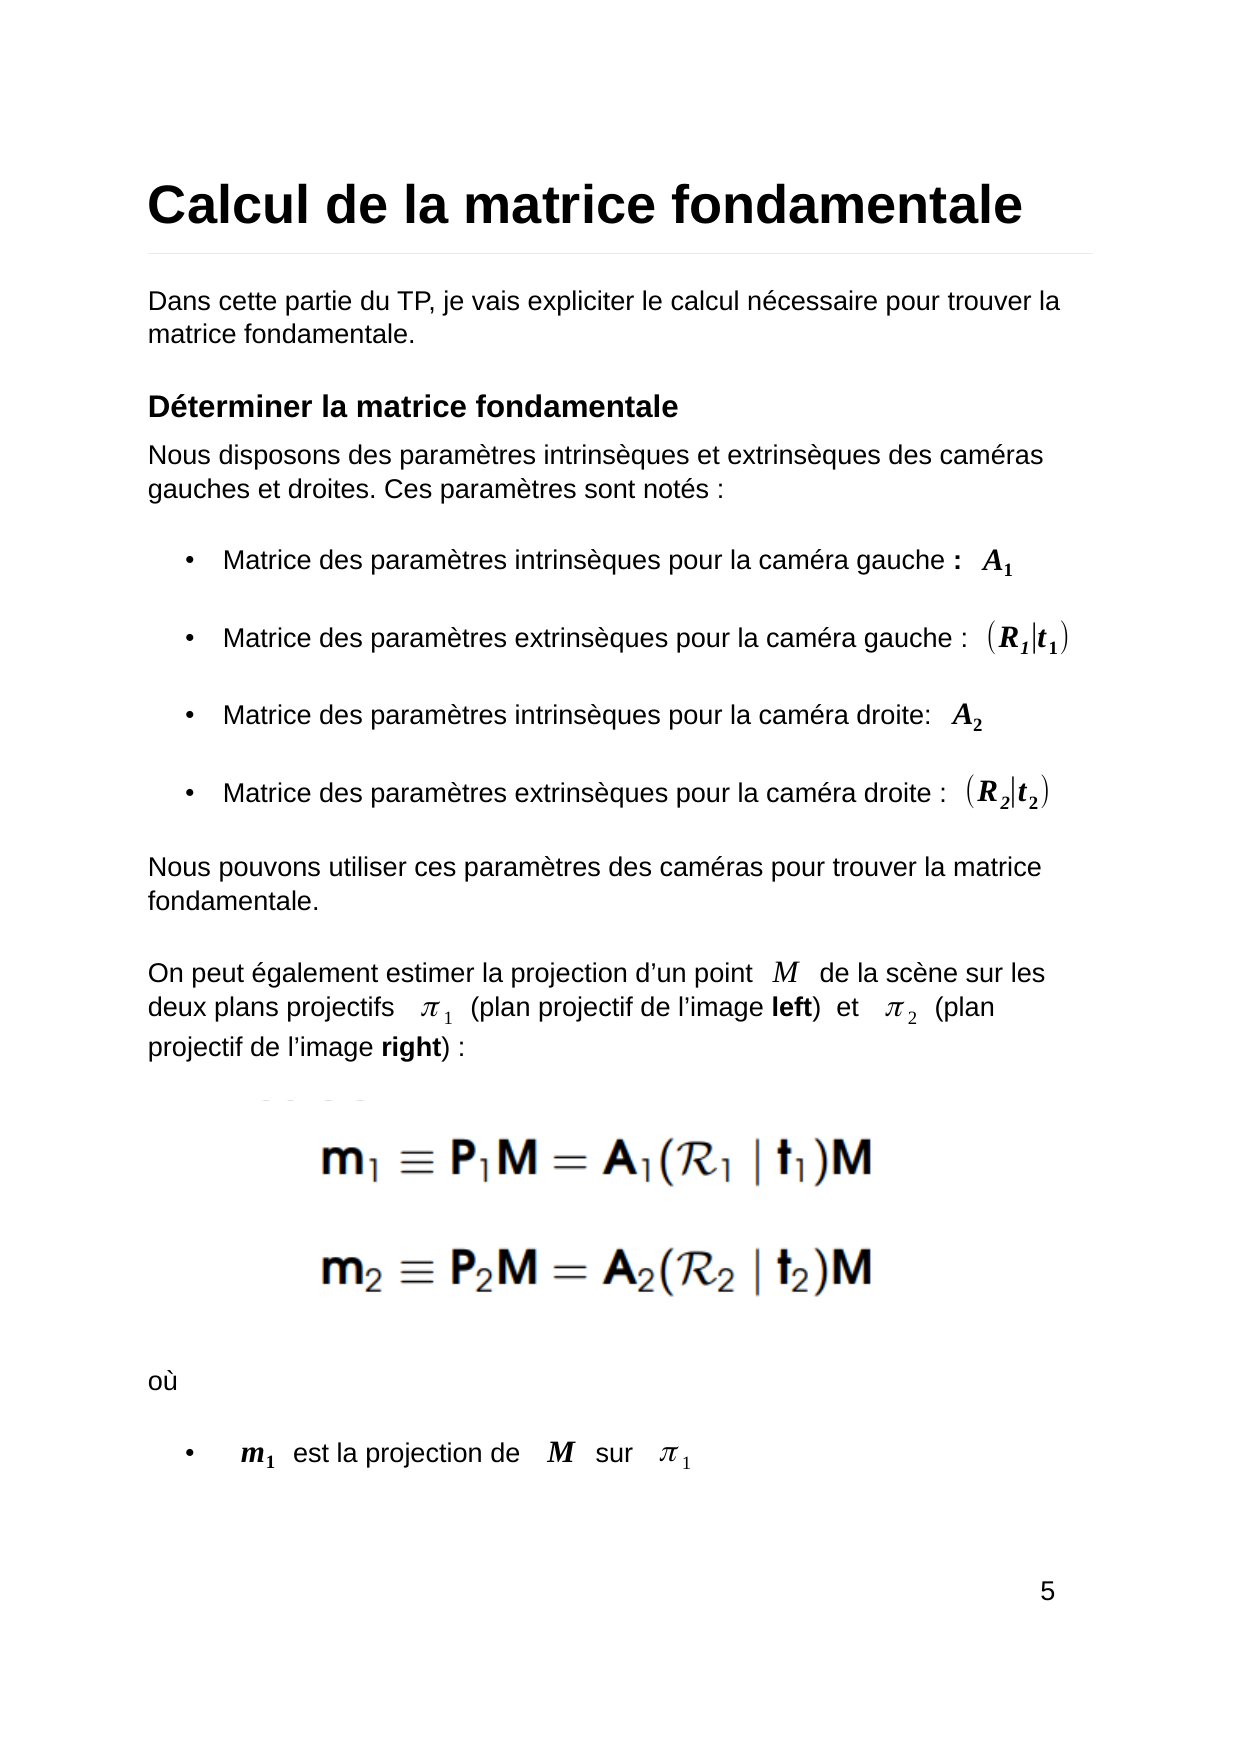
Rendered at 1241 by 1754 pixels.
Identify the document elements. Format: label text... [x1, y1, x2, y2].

list Matrice des paramètres extrinsèques pour la caméra gauche : [185, 619, 1093, 659]
text Dans cette partie du TP, je vais expliciter le calcul nécessaire pour trouver la matrice fondamentale. [148, 285, 1093, 350]
list Matrice des paramètres extrinsèques pour la caméra droite : [185, 774, 1093, 813]
text Nous pouvons utiliser ces paramètres des caméras pour trouver la matrice fondamentale. [148, 851, 1093, 916]
list Matrice des paramètres intrinsèques pour la caméra droite: [185, 697, 1093, 736]
text Déterminer la matrice fondamentale [148, 388, 1093, 424]
list Matrice des paramètres intrinsèques pour la caméra gauche : [185, 542, 1093, 581]
subtitle Calcul de la matrice fondamentale [148, 173, 1093, 253]
text Nous disposons des paramètres intrinsèques et extrinsèques des caméras gauches et droites. Ces paramètres sont notés : [148, 439, 1093, 504]
text On peut également estimer la projection d’un pointde la scène sur les deux plans projectifs (plan projectif de l’image left) et (plan projectif de l’image right) : [148, 954, 1093, 1062]
text où [148, 1100, 1093, 1397]
picture [252, 1100, 988, 1325]
list est la projection de sur [185, 1434, 1093, 1474]
